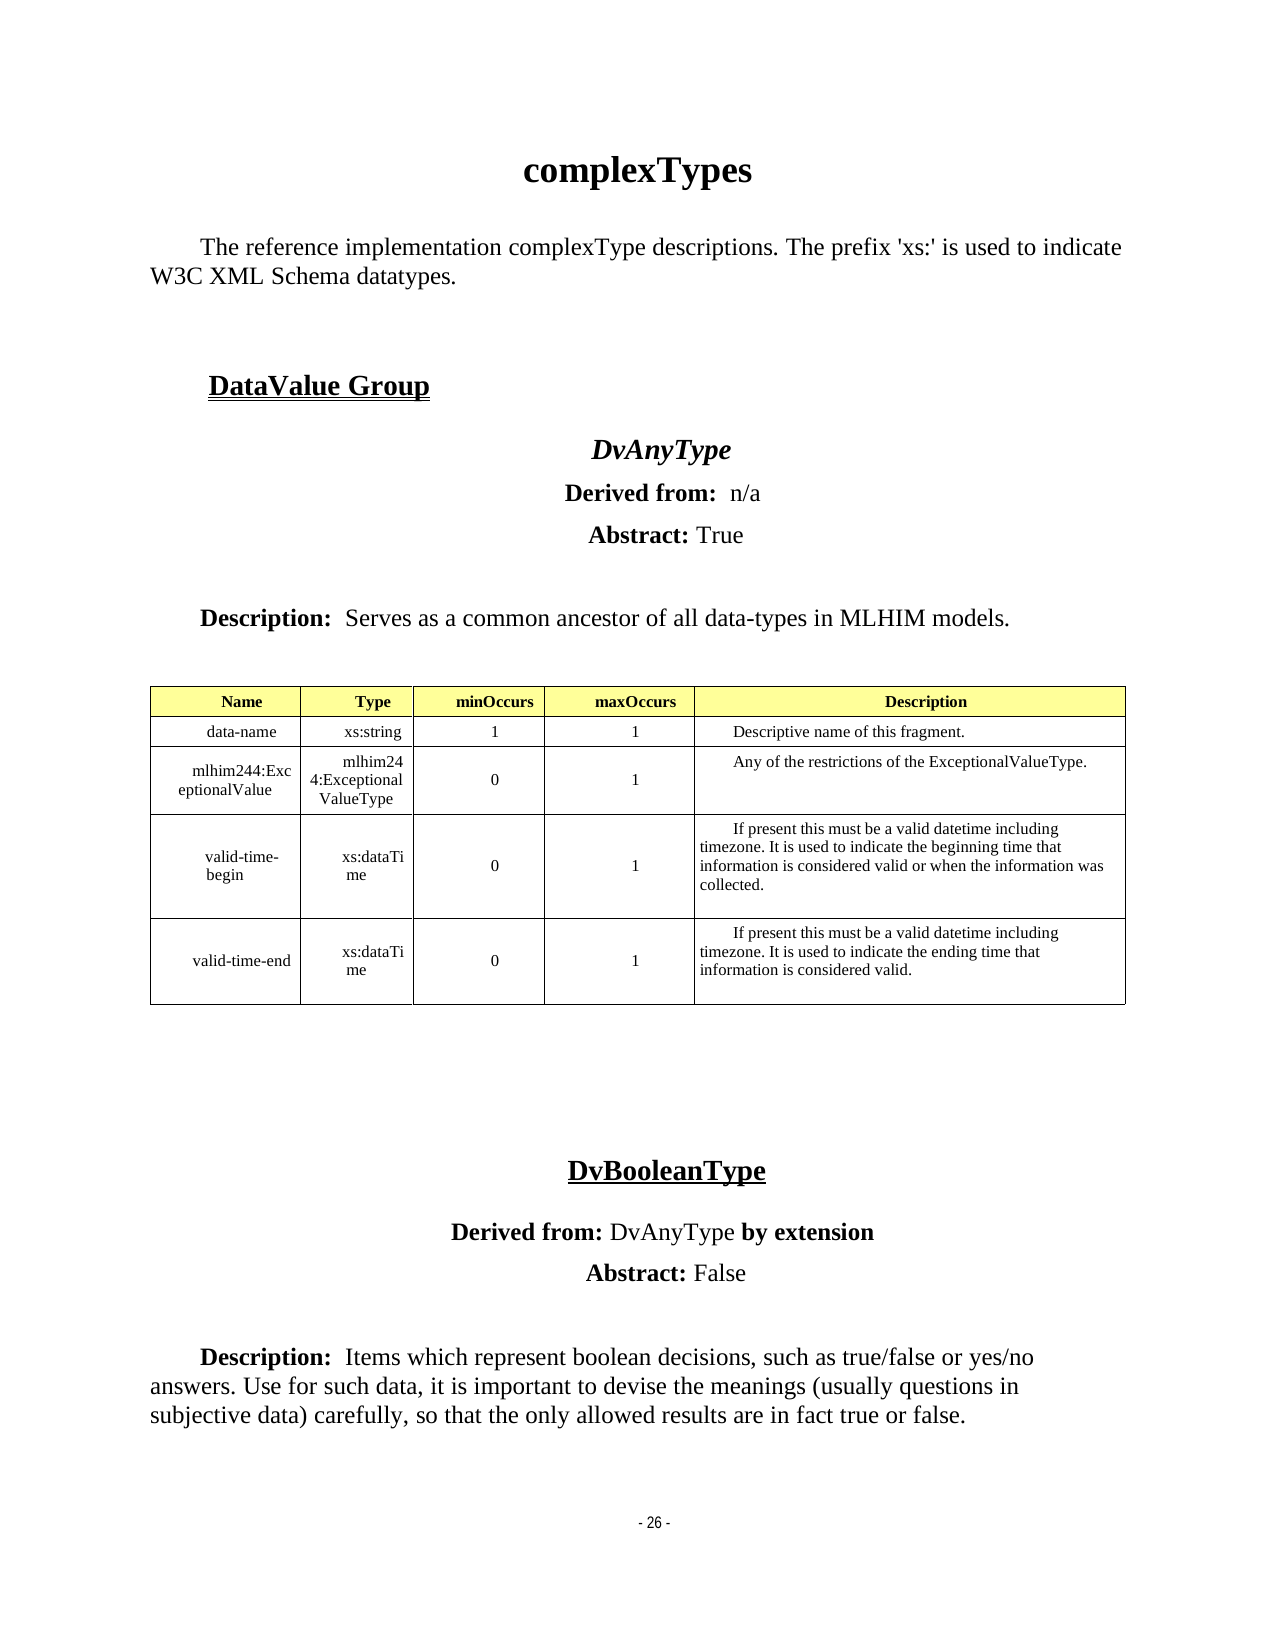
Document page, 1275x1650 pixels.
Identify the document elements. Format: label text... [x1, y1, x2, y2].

table_cell 1 [545, 747, 694, 814]
text Abstract: True [150, 520, 1125, 549]
table_cell If present this must be a valid datetime including timezone. It is used to indicate the ending time that information is considered valid. [695, 919, 1125, 1004]
table_header Description [695, 687, 1125, 716]
table_cell valid-time-begin [151, 815, 300, 918]
table_header maxOccurs [545, 687, 694, 716]
text Description: Items which represent boolean decisions, such as true/false or yes/no answers. Use for such data, it is important to devise the meanings (usually questions in subjective data) carefully, so that the only allowed results are in fact true or false. [150, 1341, 1125, 1429]
table_cell 1 [545, 717, 694, 746]
table_cell 1 [545, 919, 694, 1004]
table_cell 0 [414, 919, 544, 1004]
text DvBooleanType [150, 1153, 1125, 1187]
text Derived from: n/a [150, 478, 1125, 507]
table_cell Descriptive name of this fragment. [695, 717, 1125, 746]
table_cell xs:dataTime [301, 815, 412, 918]
table_header minOccurs [414, 687, 544, 716]
table_cell 0 [414, 747, 544, 814]
title complexTypes [150, 147, 1125, 190]
table_cell data-name [151, 717, 300, 746]
table_cell mlhim244:ExceptionalValueType [301, 747, 412, 814]
text The reference implementation complexType descriptions. The prefix 'xs:' is used to indicate W3C XML Schema datatypes. [150, 232, 1125, 290]
table_cell 1 [545, 815, 694, 918]
table_cell xs:dataTime [301, 919, 412, 1004]
text Abstract: False [150, 1258, 1125, 1287]
table_cell xs:string [301, 717, 412, 746]
table_cell valid-time-end [151, 919, 300, 1004]
table_cell mlhim244:ExceptionalValue [151, 747, 300, 814]
subtitle DataValue Group [150, 369, 1125, 402]
table_header Type [301, 687, 412, 716]
text Description: Serves as a common ancestor of all data-types in MLHIM models. [150, 603, 1125, 632]
table_cell If present this must be a valid datetime including timezone. It is used to indicate the beginning time that information is considered valid or when the information was collected. [695, 815, 1125, 918]
table_cell 1 [414, 717, 544, 746]
table_cell 0 [414, 815, 544, 918]
table_cell Any of the restrictions of the ExceptionalValueType. [695, 747, 1125, 814]
table_header Name [151, 687, 300, 716]
text Derived from: DvAnyType by extension [150, 1217, 1125, 1246]
